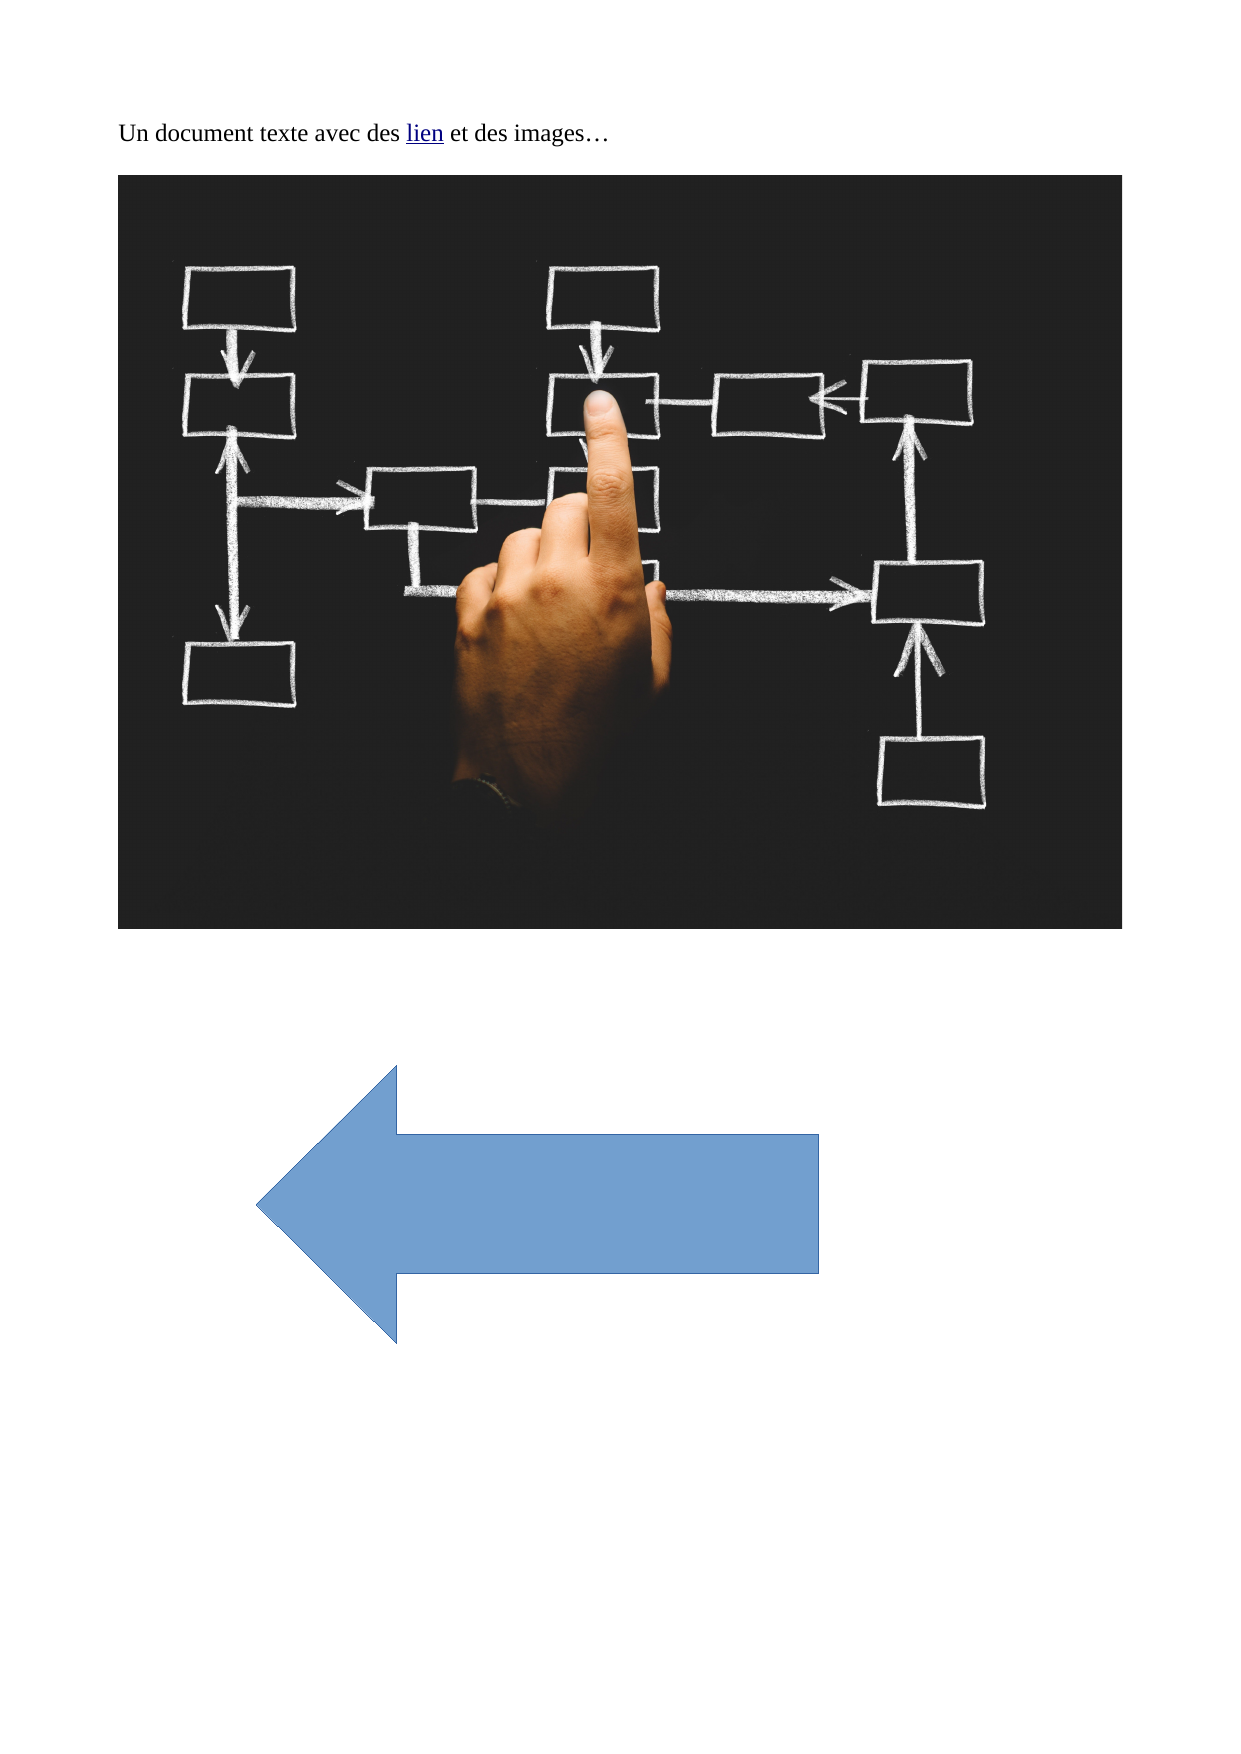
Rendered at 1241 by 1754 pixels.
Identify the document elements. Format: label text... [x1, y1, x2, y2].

picture [118, 175, 1123, 929]
text Un document texte avec des lien et des images… [118, 118, 1122, 147]
